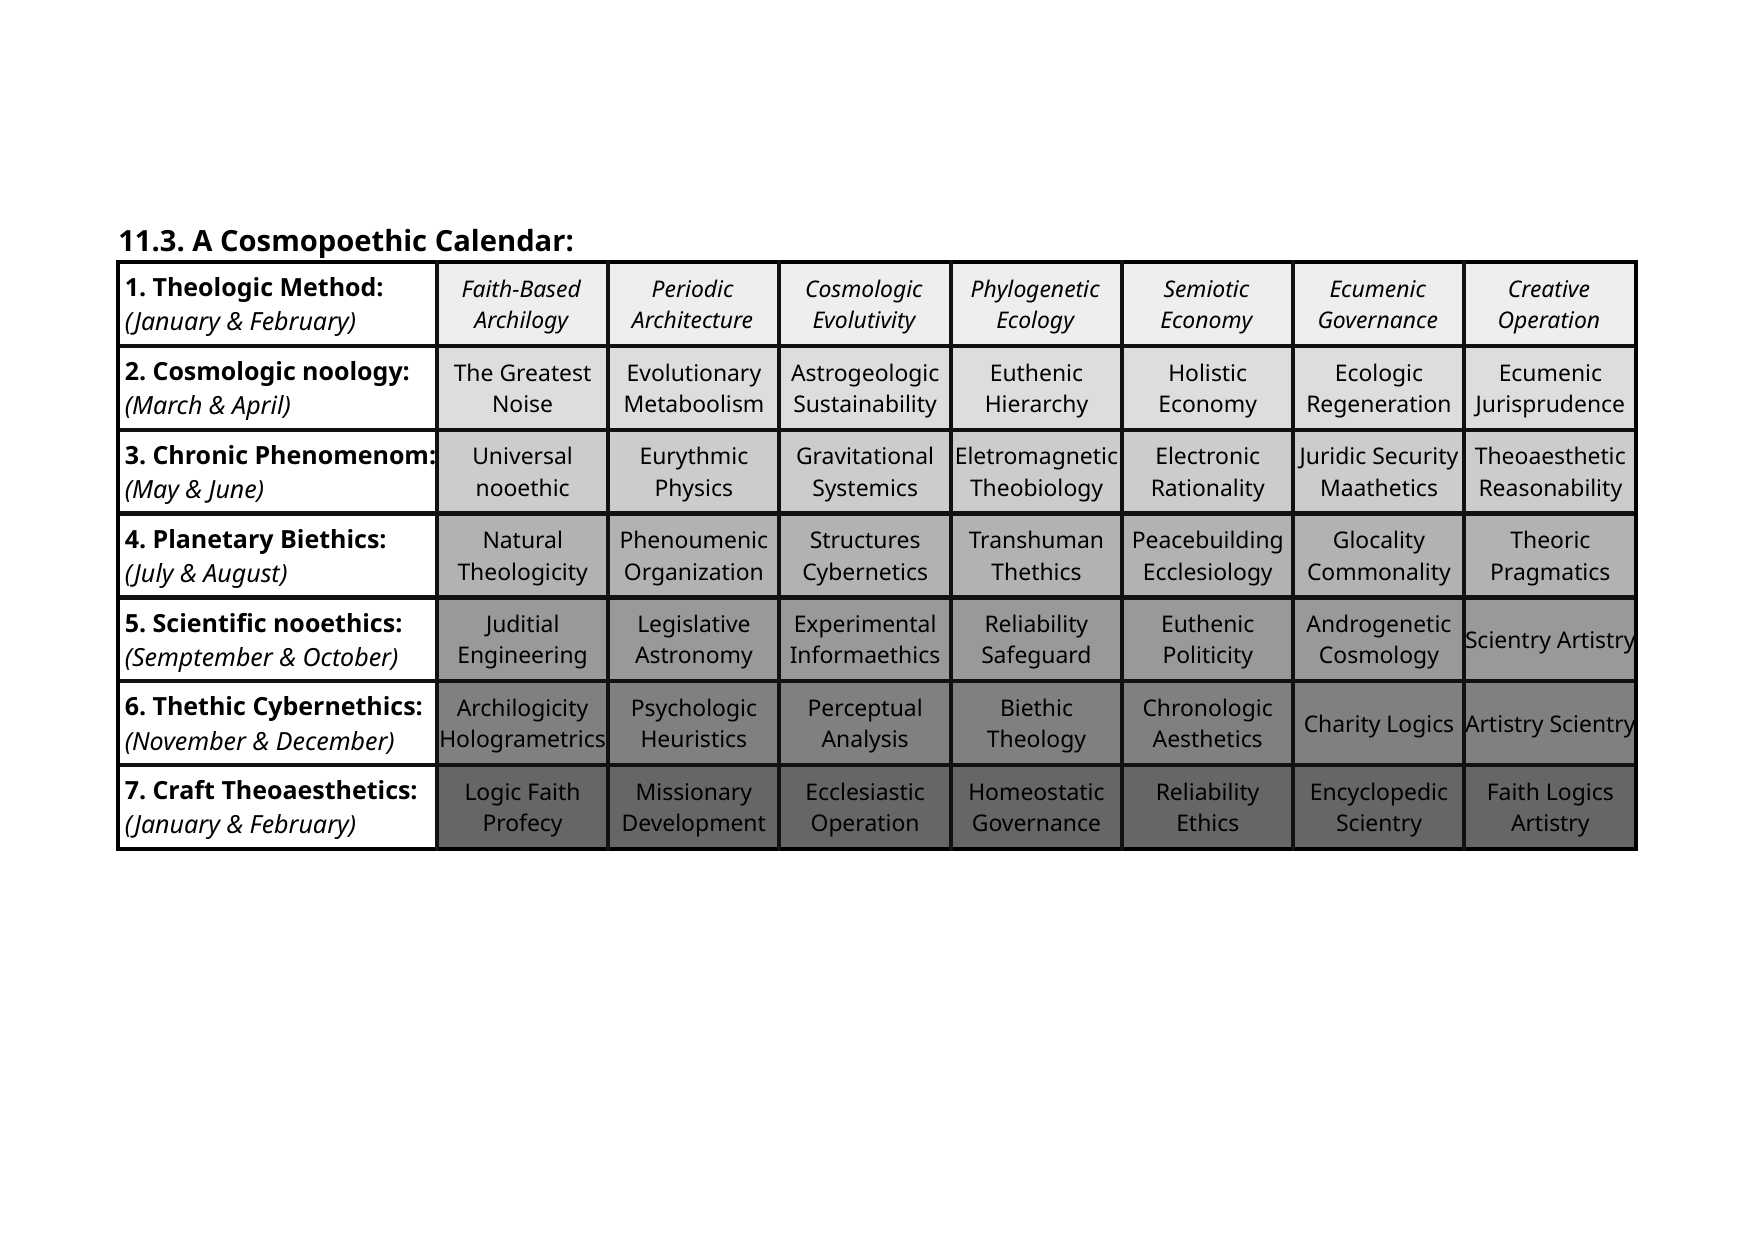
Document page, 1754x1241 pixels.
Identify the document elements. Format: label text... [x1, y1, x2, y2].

table_cell Perceptual Analysis [781, 683, 949, 763]
table_cell Psychologic Heuristics [610, 683, 777, 763]
table_cell Reliability Ethics [1124, 767, 1291, 847]
table_cell Euthenic Politicity [1124, 600, 1291, 679]
table_cell Holistic Economy [1124, 348, 1291, 428]
text 11.3. A Cosmopoethic Calendar: [118, 220, 1636, 260]
table_header 1. Theologic Method: (January & February) [120, 264, 435, 344]
table_cell Eletromagnetic Theobiology [953, 432, 1120, 511]
table_cell Eurythmic Physics [610, 432, 777, 511]
table_header Cosmologic Evolutivity [781, 264, 949, 344]
table_cell Natural Theologicity [439, 516, 606, 595]
table_cell Legislative Astronomy [610, 600, 777, 679]
table_cell Artistry Scientry [1466, 683, 1634, 763]
table_cell Encyclopedic Scientry [1295, 767, 1462, 847]
table_cell Peacebuilding Ecclesiology [1124, 516, 1291, 595]
table_header Faith-Based Archilogy [439, 264, 606, 344]
table_cell Electronic Rationality [1124, 432, 1291, 511]
table_header Creative Operation [1466, 264, 1634, 344]
table_header Semiotic Economy [1124, 264, 1291, 344]
table_cell Charity Logics [1295, 683, 1462, 763]
table_cell Astrogeologic Sustainability [781, 348, 949, 428]
table_cell Reliability Safeguard [953, 600, 1120, 679]
table_cell Evolutionary Metaboolism [610, 348, 777, 428]
table_cell Theoaesthetic Reasonability [1466, 432, 1634, 511]
table_cell Experimental Informaethics [781, 600, 949, 679]
table_cell Theoric Pragmatics [1466, 516, 1634, 595]
table_cell Biethic Theology [953, 683, 1120, 763]
table_cell Missionary Development [610, 767, 777, 847]
table_cell 3. Chronic Phenomenom: (May & June) [120, 432, 435, 511]
table_cell Homeostatic Governance [953, 767, 1120, 847]
table_header Phylogenetic Ecology [953, 264, 1120, 344]
table_cell 7. Craft Theoaesthetics: (January & February) [120, 767, 435, 847]
table_cell Universal nooethic [439, 432, 606, 511]
table_cell Euthenic Hierarchy [953, 348, 1120, 428]
table_cell Structures Cybernetics [781, 516, 949, 595]
table_cell 5. Scientific nooethics: (Semptember & October) [120, 600, 435, 679]
table_cell Archilogicity Hologrametrics [439, 683, 606, 763]
table_header Periodic Architecture [610, 264, 777, 344]
table_cell Logic Faith Profecy [439, 767, 606, 847]
table_cell Phenoumenic Organization [610, 516, 777, 595]
table_cell Ecclesiastic Operation [781, 767, 949, 847]
table_cell Ecumenic Jurisprudence [1466, 348, 1634, 428]
table_cell Chronologic Aesthetics [1124, 683, 1291, 763]
table_cell Faith Logics Artistry [1466, 767, 1634, 847]
table_cell 4. Planetary Biethics: (July & August) [120, 516, 435, 595]
table_cell Androgenetic Cosmology [1295, 600, 1462, 679]
table_cell Transhuman Thethics [953, 516, 1120, 595]
table_cell Juditial Engineering [439, 600, 606, 679]
table_header Ecumenic Governance [1295, 264, 1462, 344]
table_cell 6. Thethic Cybernethics: (November & December) [120, 683, 435, 763]
table_cell Scientry Artistry [1466, 600, 1634, 679]
table_cell The Greatest Noise [439, 348, 606, 428]
table_cell Glocality Commonality [1295, 516, 1462, 595]
table_cell 2. Cosmologic noology: (March & April) [120, 348, 435, 428]
table_cell Ecologic Regeneration [1295, 348, 1462, 428]
table_cell Gravitational Systemics [781, 432, 949, 511]
table_cell Juridic Security Maathetics [1295, 432, 1462, 511]
